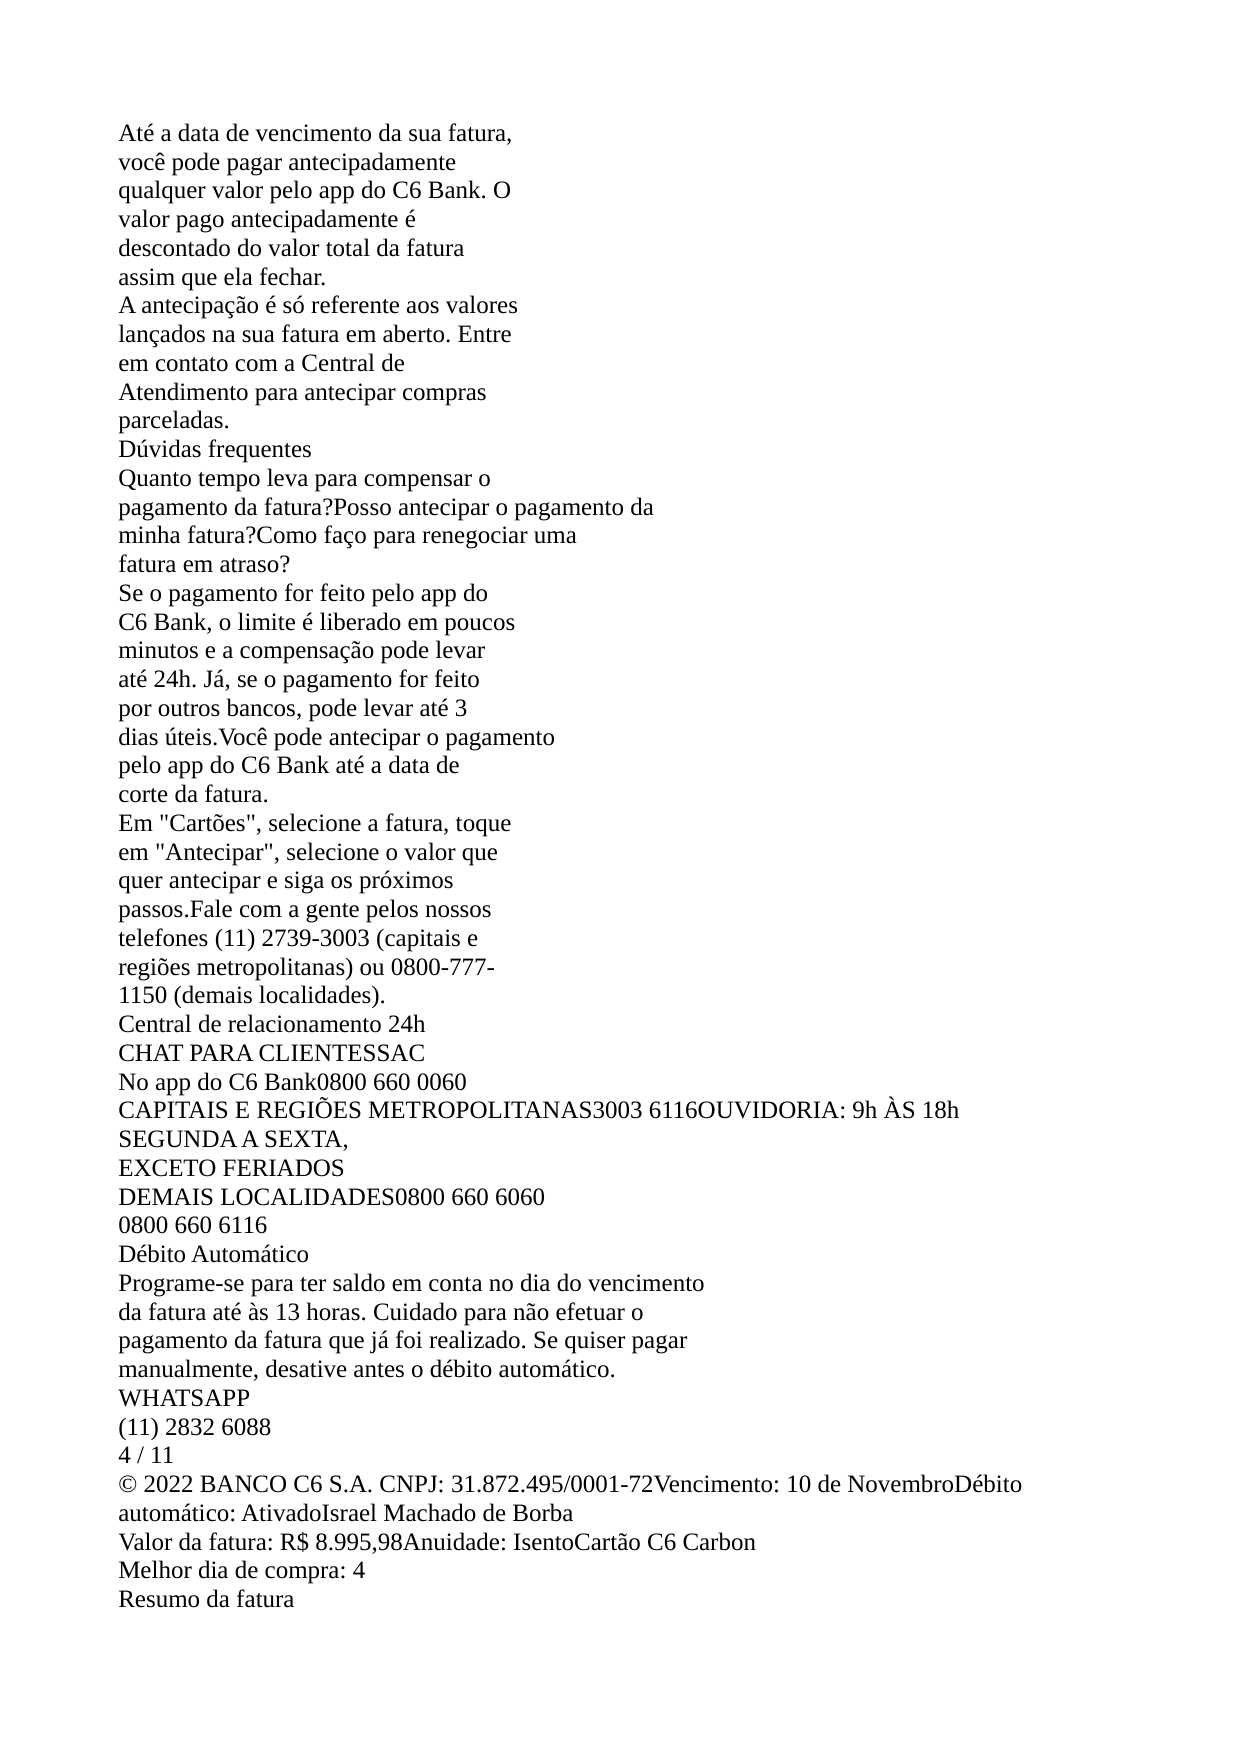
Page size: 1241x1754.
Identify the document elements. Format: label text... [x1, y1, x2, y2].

text regiões metropolitanas) ou 0800-777- [118, 952, 1122, 981]
text Melhor dia de compra: 4 [118, 1556, 1122, 1584]
text Atendimento para antecipar compras [118, 377, 1122, 406]
text quer antecipar e siga os próximos [118, 866, 1122, 894]
text Resumo da fatura [118, 1584, 1122, 1613]
text da fatura até às 13 horas. Cuidado para não efetuar o [118, 1297, 1122, 1326]
text assim que ela fechar. [118, 262, 1122, 291]
text em contato com a Central de [118, 348, 1122, 377]
text WHATSAPP [118, 1383, 1122, 1412]
text pagamento da fatura que já foi realizado. Se quiser pagar [118, 1326, 1122, 1354]
text parceladas. [118, 406, 1122, 434]
text Até a data de vencimento da sua fatura, [118, 118, 1122, 147]
text telefones (11) 2739-3003 (capitais e [118, 923, 1122, 952]
text (11) 2832 6088 [118, 1412, 1122, 1441]
text por outros bancos, pode levar até 3 [118, 693, 1122, 722]
text dias úteis.Você pode antecipar o pagamento [118, 722, 1122, 751]
text pelo app do C6 Bank até a data de [118, 751, 1122, 779]
text Central de relacionamento 24h [118, 1009, 1122, 1038]
text você pode pagar antecipadamente [118, 147, 1122, 176]
text passos.Fale com a gente pelos nossos [118, 894, 1122, 923]
text fatura em atraso? [118, 549, 1122, 578]
text minha fatura?Como faço para renegociar uma [118, 521, 1122, 549]
text SEGUNDA A SEXTA, [118, 1124, 1122, 1153]
text valor pago antecipadamente é [118, 204, 1122, 233]
text em "Antecipar", selecione o valor que [118, 837, 1122, 866]
text Débito Automático [118, 1239, 1122, 1268]
text 0800 660 6116 [118, 1211, 1122, 1239]
text © 2022 BANCO C6 S.A. CNPJ: 31.872.495/0001-72Vencimento: 10 de NovembroDébito automático: AtivadoIsrael Machado de Borba [118, 1469, 1122, 1527]
text A antecipação é só referente aos valores [118, 291, 1122, 319]
text Valor da fatura: R$ 8.995,98Anuidade: IsentoCartão C6 Carbon [118, 1527, 1122, 1556]
text Em "Cartões", selecione a fatura, toque [118, 808, 1122, 837]
text até 24h. Já, se o pagamento for feito [118, 664, 1122, 693]
text corte da fatura. [118, 779, 1122, 808]
text pagamento da fatura?Posso antecipar o pagamento da [118, 492, 1122, 521]
text CAPITAIS E REGIÕES METROPOLITANAS3003 6116OUVIDORIA: 9h ÀS 18h [118, 1096, 1122, 1124]
text descontado do valor total da fatura [118, 233, 1122, 262]
text Programe-se para ter saldo em conta no dia do vencimento [118, 1268, 1122, 1297]
text Quanto tempo leva para compensar o [118, 463, 1122, 492]
text qualquer valor pelo app do C6 Bank. O [118, 176, 1122, 204]
text DEMAIS LOCALIDADES0800 660 6060 [118, 1182, 1122, 1211]
text C6 Bank, o limite é liberado em poucos [118, 607, 1122, 636]
text lançados na sua fatura em aberto. Entre [118, 319, 1122, 348]
text Dúvidas frequentes [118, 434, 1122, 463]
text Se o pagamento for feito pelo app do [118, 578, 1122, 607]
text CHAT PARA CLIENTESSAC [118, 1038, 1122, 1067]
text EXCETO FERIADOS [118, 1153, 1122, 1182]
text 1150 (demais localidades). [118, 981, 1122, 1009]
text 4 / 11 [118, 1441, 1122, 1469]
text minutos e a compensação pode levar [118, 636, 1122, 664]
text manualmente, desative antes o débito automático. [118, 1354, 1122, 1383]
text No app do C6 Bank0800 660 0060 [118, 1067, 1122, 1096]
